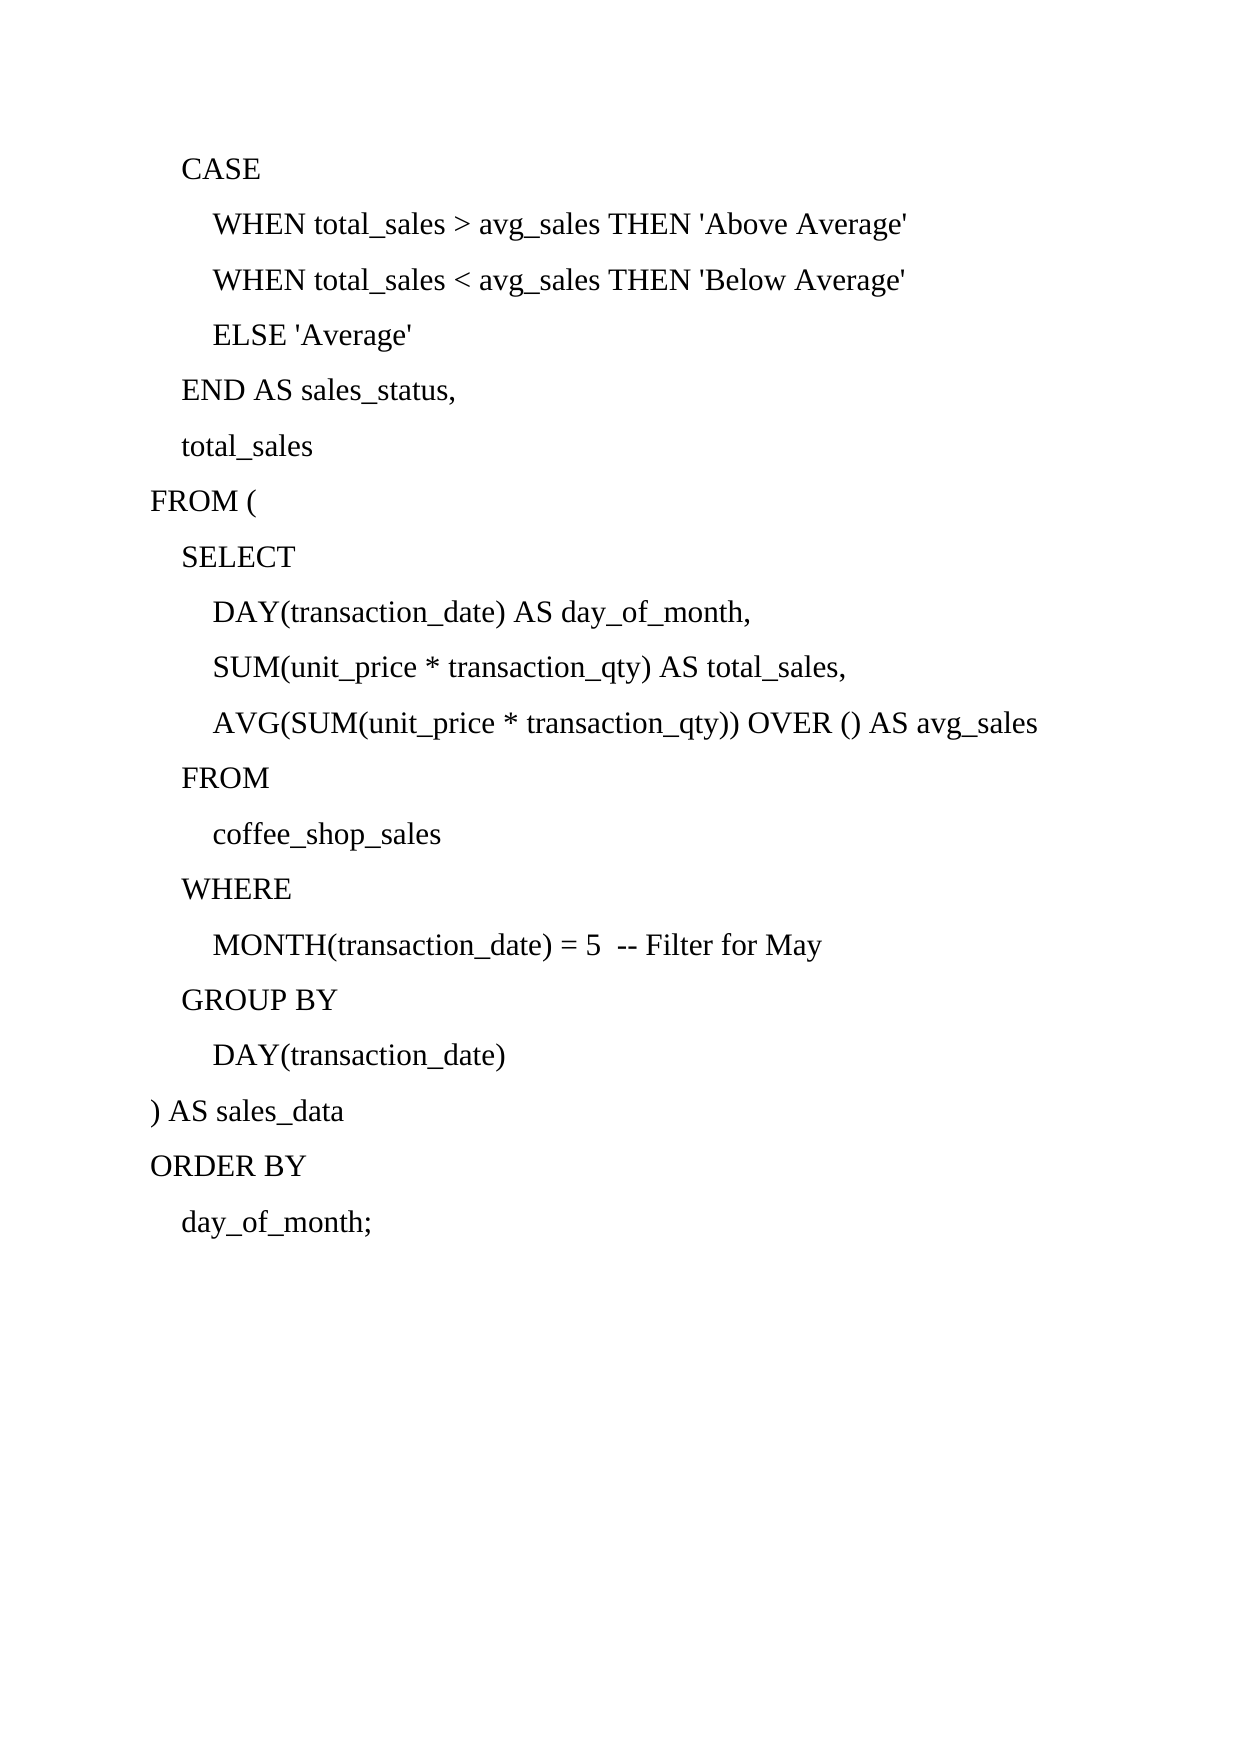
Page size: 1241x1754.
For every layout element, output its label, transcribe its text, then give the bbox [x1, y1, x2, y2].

text ) AS sales_data [150, 1092, 1090, 1128]
text ORDER BY [150, 1147, 1090, 1183]
text WHEN total_sales > avg_sales THEN 'Above Average' [150, 205, 1090, 241]
text SELECT [150, 538, 1090, 574]
text WHERE [150, 870, 1090, 906]
text FROM [150, 759, 1090, 796]
text END AS sales_status, [150, 372, 1090, 408]
text SUM(unit_price * transaction_qty) AS total_sales, [150, 649, 1090, 685]
text AVG(SUM(unit_price * transaction_qty)) OVER () AS avg_sales [150, 704, 1090, 740]
text day_of_month; [150, 1203, 1090, 1239]
text CASE [150, 150, 1090, 186]
text MONTH(transaction_date) = 5 -- Filter for May [150, 926, 1090, 962]
text coffee_shop_sales [150, 815, 1090, 851]
text WHEN total_sales < avg_sales THEN 'Below Average' [150, 261, 1090, 297]
text DAY(transaction_date) AS day_of_month, [150, 593, 1090, 629]
text FROM ( [150, 482, 1090, 518]
text total_sales [150, 427, 1090, 463]
text GROUP BY [150, 981, 1090, 1017]
text ELSE 'Average' [150, 316, 1090, 352]
text DAY(transaction_date) [150, 1037, 1090, 1073]
